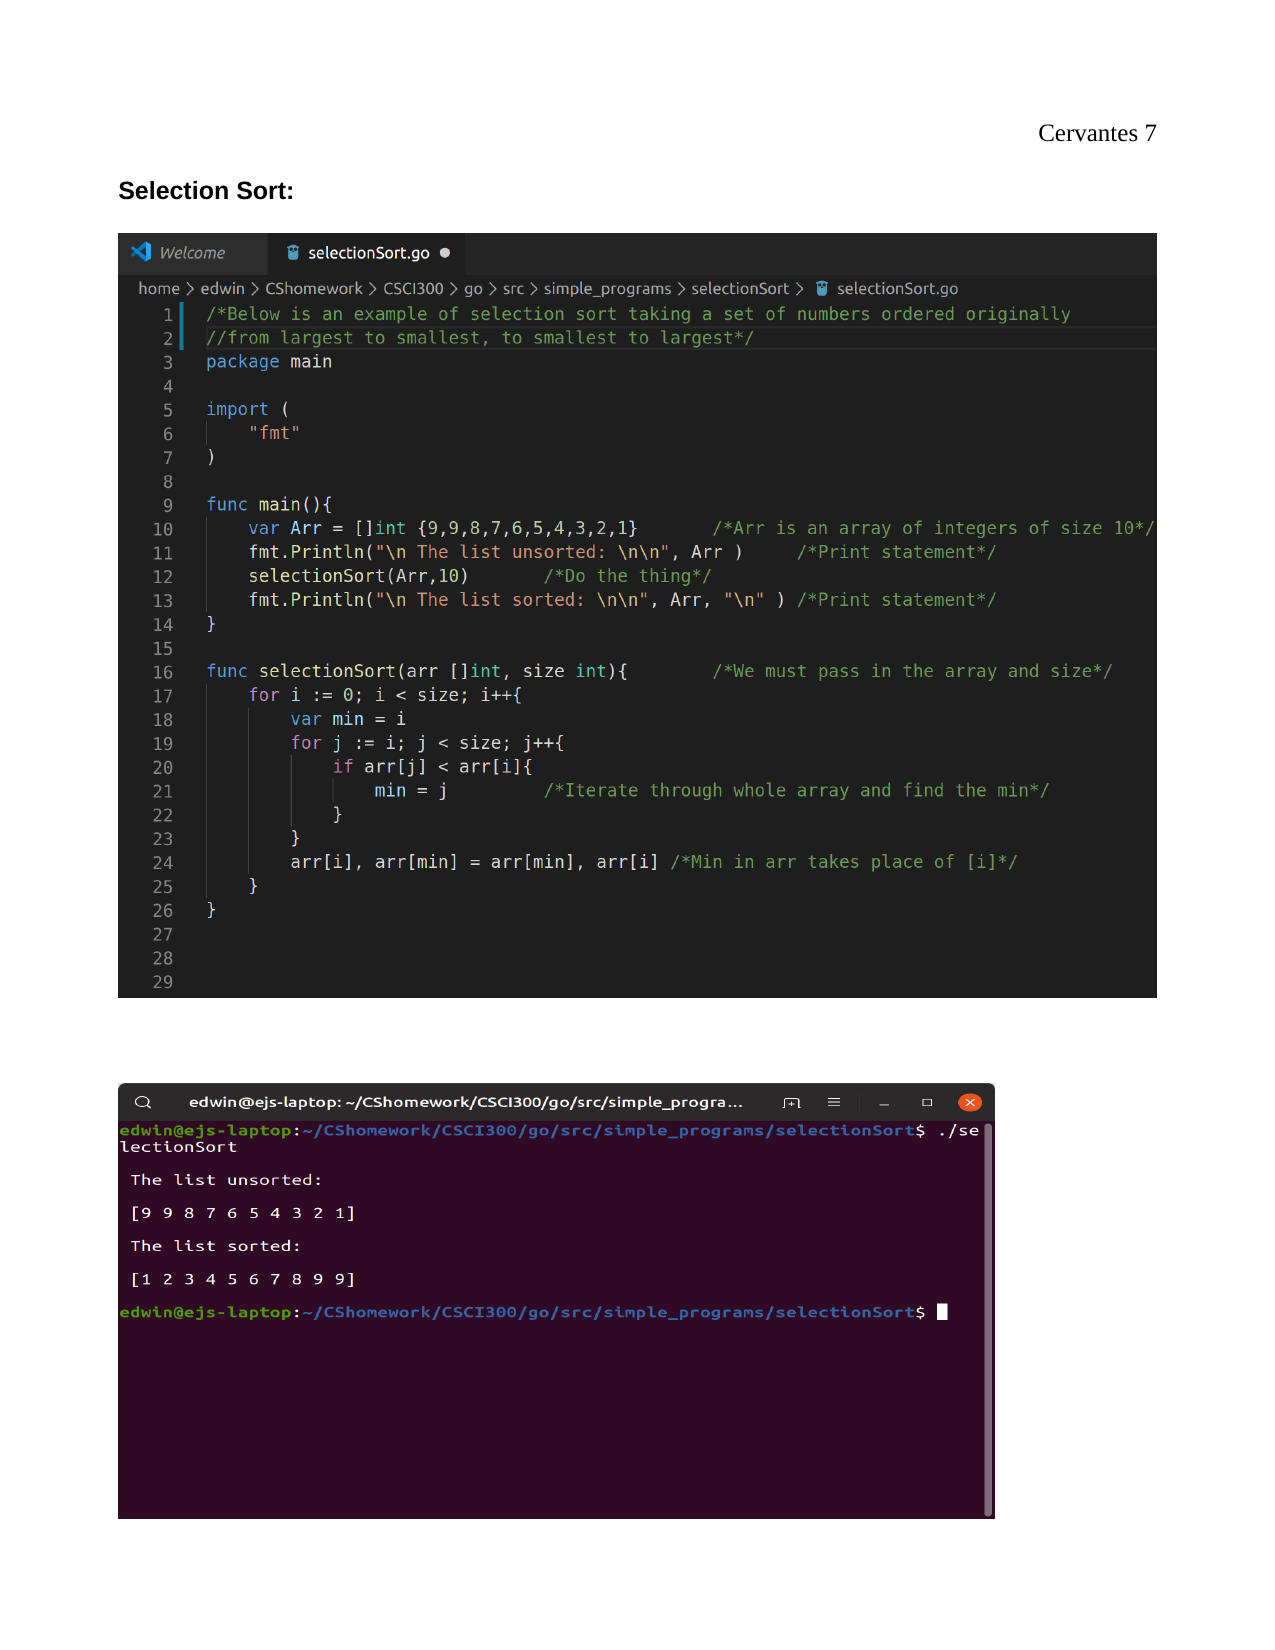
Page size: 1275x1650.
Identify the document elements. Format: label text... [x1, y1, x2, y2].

text Selection Sort: [118, 176, 1157, 205]
picture [118, 1083, 995, 1519]
picture [118, 233, 1157, 998]
